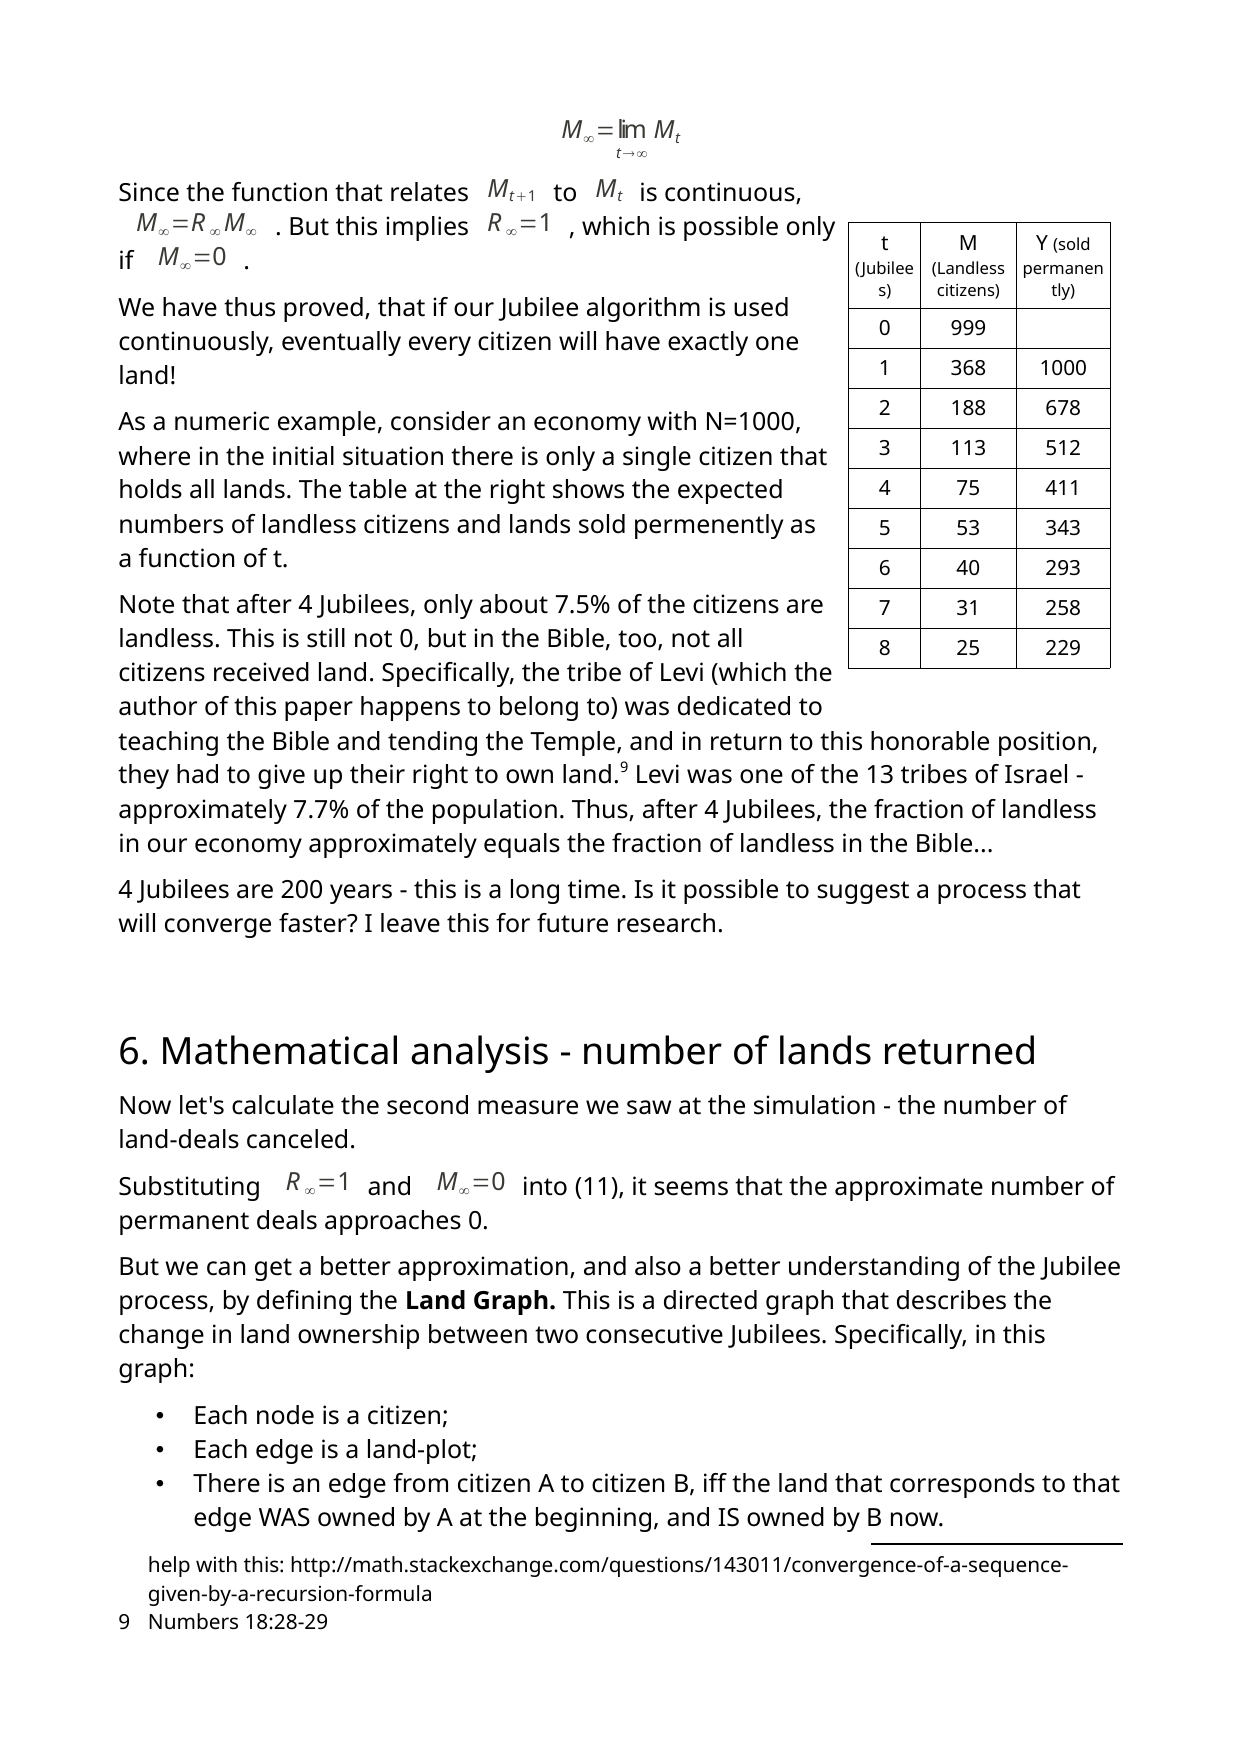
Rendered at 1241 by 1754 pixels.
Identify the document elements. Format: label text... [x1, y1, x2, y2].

table_cell [1017, 309, 1110, 347]
table_cell 3 [849, 429, 920, 467]
table_header t (Jubilees) [849, 223, 920, 307]
table_cell 229 [1017, 629, 1110, 667]
text Now let's calculate the second measure we saw at the simulation - the number of land-deals canceled. [118, 1088, 1122, 1156]
table_cell 188 [921, 389, 1016, 427]
table_cell 678 [1017, 389, 1110, 427]
text We have thus proved, that if our Jubilee algorithm is used continuously, eventually every citizen will have exactly one land! [118, 289, 848, 392]
table_cell 25 [921, 629, 1016, 667]
table_cell 368 [921, 349, 1016, 387]
table_header M (Landless citizens) [921, 223, 1016, 307]
table_cell 31 [921, 589, 1016, 627]
table_cell 258 [1017, 589, 1110, 627]
table_cell 53 [921, 509, 1016, 547]
text Note that after 4 Jubilees, only about 7.5% of the citizens are landless. This is still not 0, but in the Bible, too, not all citizens received land. Specifically, the tribe of Levi (which the author of this paper happens to belong to) was dedicated to teaching the Bible and tending the Temple, and in return to this honorable position, they had to give up their right to own land. Levi was one of the 13 tribes of Israel - approximately 7.7% of the population. Thus, after 4 Jubilees, the fraction of landless in our economy approximately equals the fraction of landless in the Bible... [118, 587, 1122, 859]
table_cell 411 [1017, 469, 1110, 507]
table_cell 512 [1017, 429, 1110, 467]
subtitle 6. Mathematical analysis - number of lands returned [118, 1024, 1122, 1075]
text 4 Jubilees are 200 years - this is a long time. Is it possible to suggest a process that will converge faster? I leave this for future research. [118, 872, 1122, 940]
table_header Y (sold permanently) [1017, 223, 1110, 307]
list Each edge is a land-plot; [156, 1432, 1122, 1466]
table_cell 5 [849, 509, 920, 547]
text Since the function that relatestois continuous, . But this implies, which is possible only if . [118, 175, 1122, 702]
table_cell 0 [849, 309, 920, 347]
list There is an edge from citizen A to citizen B, iff the land that corresponds to that edge WAS owned by A at the beginning, and IS owned by B now. [156, 1466, 1122, 1534]
table_cell 1 [849, 349, 920, 387]
table_cell 8 [849, 629, 920, 667]
table_cell 293 [1017, 549, 1110, 587]
table_cell 999 [921, 309, 1016, 347]
table_cell 343 [1017, 509, 1110, 547]
table_cell 7 [849, 589, 920, 627]
table_cell 4 [849, 469, 920, 507]
text help with this: http://math.stackexchange.com/questions/143011/convergence-of-a-sequence-given-by-a-recursion-formula [118, 1551, 1122, 1607]
table_cell 113 [921, 429, 1016, 467]
table_cell 1000 [1017, 349, 1110, 387]
text But we can get a better approximation, and also a better understanding of the Jubilee process, by defining the Land Graph. This is a directed graph that describes the change in land ownership between two consecutive Jubilees. Specifically, in this graph: [118, 1249, 1122, 1385]
table_cell 6 [849, 549, 920, 587]
table_cell 75 [921, 469, 1016, 507]
table_cell 40 [921, 549, 1016, 587]
text Numbers 18:28-29 [118, 1607, 1122, 1636]
text As a numeric example, consider an economy with N=1000, where in the initial situation there is only a single citizen that holds all lands. The table at the right shows the expected numbers of landless citizens and lands sold permenently as a function of t. [118, 404, 848, 574]
table_cell 2 [849, 389, 920, 427]
text Substituting and into (11), it seems that the approximate number of permanent deals approaches 0. [118, 1168, 1122, 1236]
list Each node is a citizen; [156, 1398, 1122, 1432]
